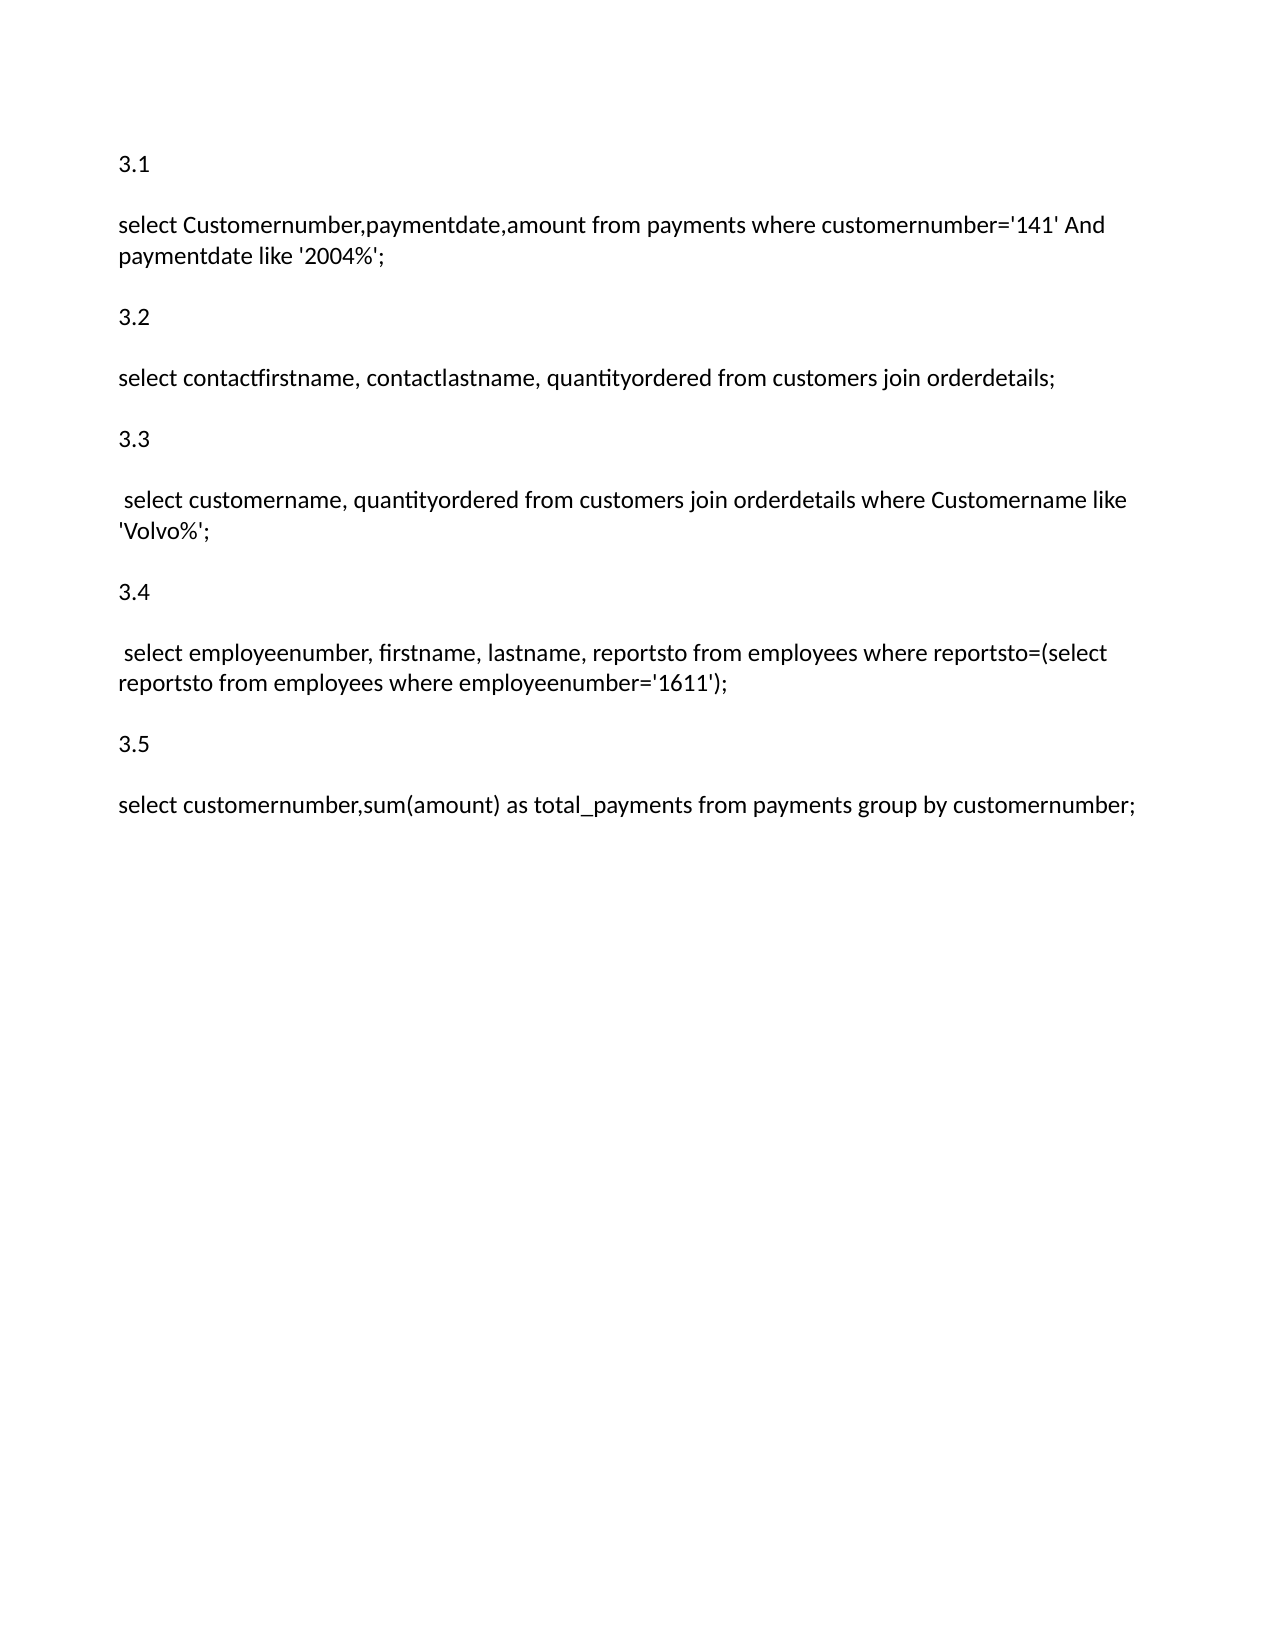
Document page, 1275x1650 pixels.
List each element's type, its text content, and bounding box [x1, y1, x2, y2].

text 3.2 [118, 301, 1157, 332]
text 3.3 [118, 423, 1157, 454]
text 3.5 [118, 728, 1157, 759]
text select Customernumber,paymentdate,amount from payments where customernumber='141' And paymentdate like '2004%'; [118, 210, 1157, 271]
text 3.4 [118, 576, 1157, 606]
text select customername, quantityordered from customers join orderdetails where Customername like 'Volvo%'; [118, 484, 1157, 545]
text select contactfirstname, contactlastname, quantityordered from customers join orderdetails; [118, 362, 1157, 393]
text select employeenumber, firstname, lastname, reportsto from employees where reportsto=(select reportsto from employees where employeenumber='1611'); [118, 637, 1157, 698]
text 3.1 [118, 149, 1157, 179]
text select customernumber,sum(amount) as total_payments from payments group by customernumber; [118, 789, 1157, 820]
